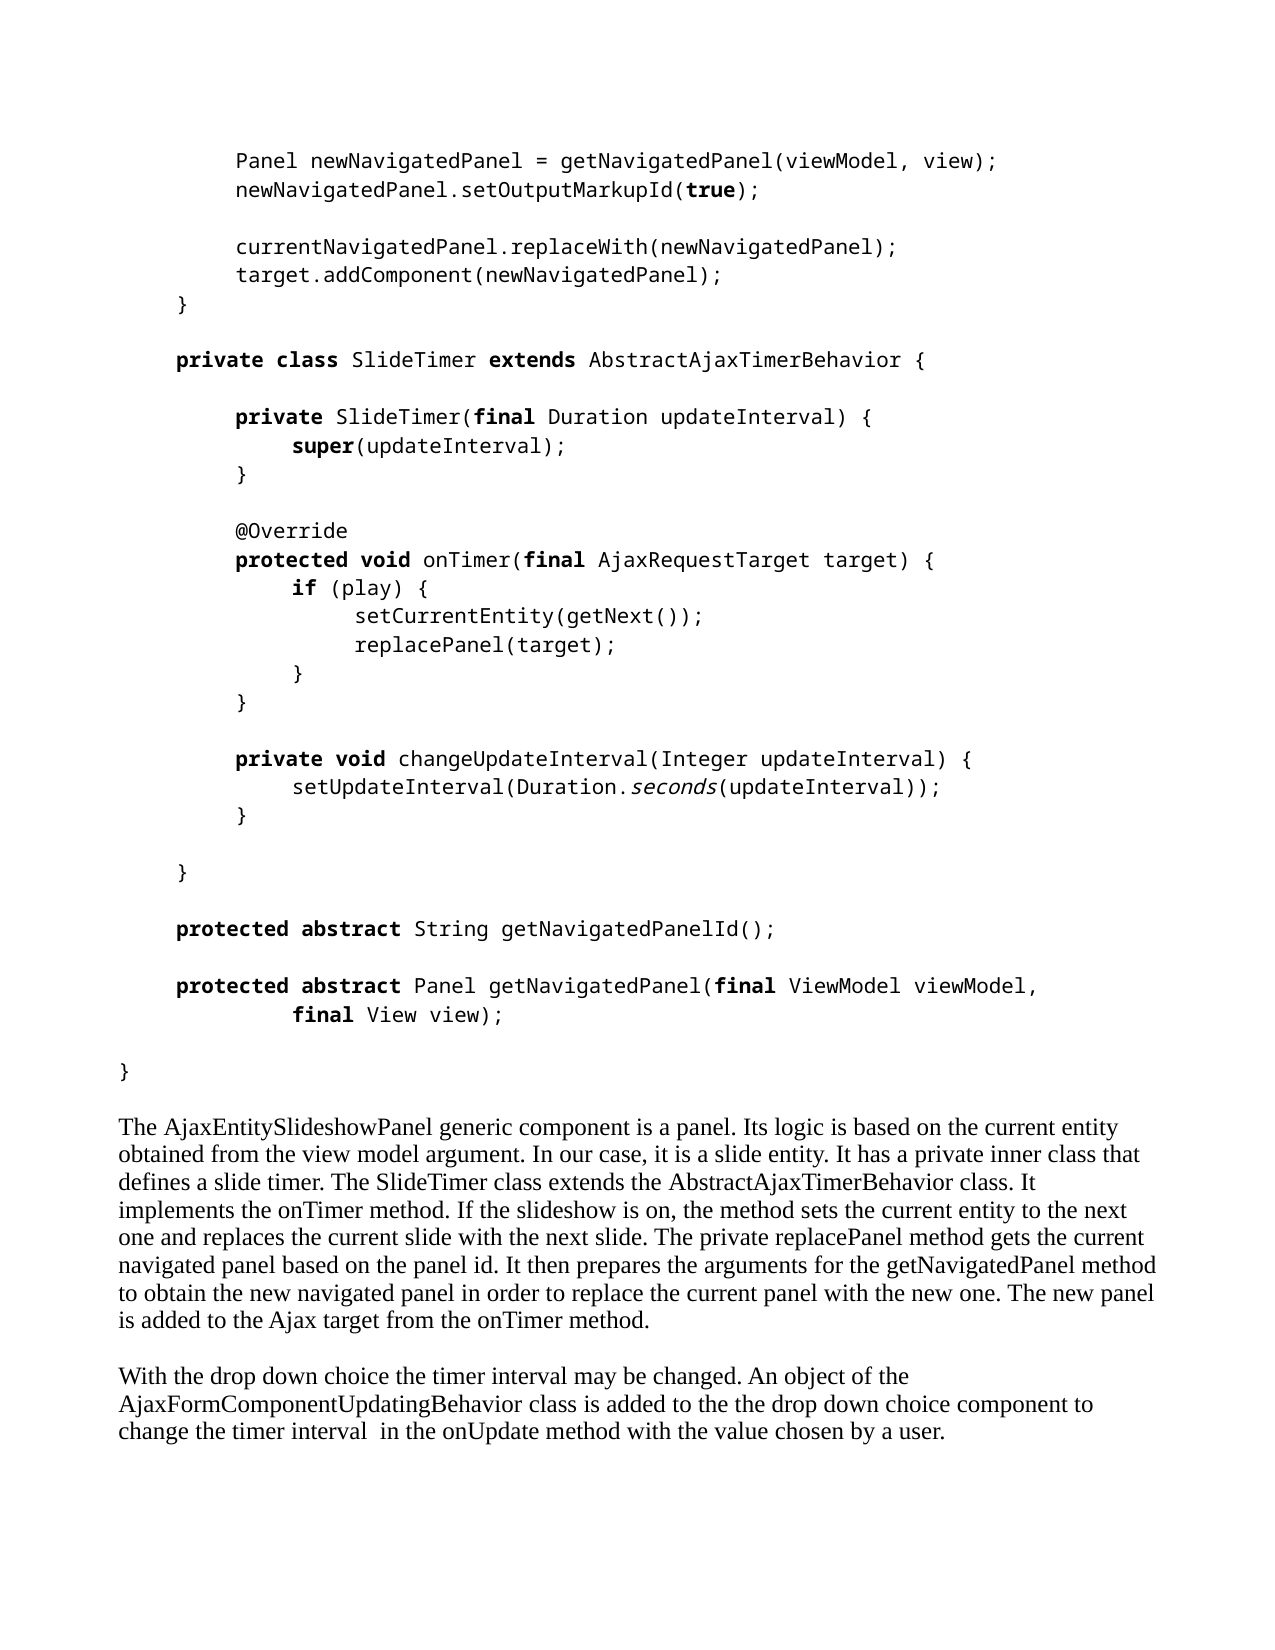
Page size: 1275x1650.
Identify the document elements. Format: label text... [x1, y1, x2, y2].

text private class SlideTimer extends AbstractAjaxTimerBehavior { [118, 346, 1157, 374]
text } [118, 801, 1157, 829]
text target.addComponent(newNavigatedPanel); [118, 260, 1157, 289]
text super(updateInterval); [118, 431, 1157, 459]
text setCurrentEntity(getNext()); [118, 602, 1157, 630]
text replacePanel(target); [118, 630, 1157, 658]
text @Override [118, 516, 1157, 545]
text protected abstract Panel getNavigatedPanel(final ViewModel viewModel, [118, 971, 1157, 1000]
text The AjaxEntitySlideshowPanel generic component is a panel. Its logic is based on the current entity obtained from the view model argument. In our case, it is a slide entity. It has a private inner class that defines a slide timer. The SlideTimer class extends the AbstractAjaxTimerBehavior class. It implements the onTimer method. If the slideshow is on, the method sets the current entity to the next one and replaces the current slide with the next slide. The private replacePanel method gets the current navigated panel based on the panel id. It then prepares the arguments for the getNavigatedPanel method to obtain the new navigated panel in order to replace the current panel with the new one. The new panel is added to the Ajax target from the onTimer method. [118, 1113, 1157, 1334]
text } [118, 687, 1157, 715]
text protected abstract String getNavigatedPanelId(); [118, 914, 1157, 943]
text protected void onTimer(final AjaxRequestTarget target) { [118, 545, 1157, 573]
text final View view); [118, 1000, 1157, 1028]
text } [118, 1057, 1157, 1085]
text } [118, 658, 1157, 687]
text setUpdateInterval(Duration.seconds(updateInterval)); [118, 772, 1157, 801]
text } [118, 289, 1157, 317]
text newNavigatedPanel.setOutputMarkupId(true); [118, 175, 1157, 203]
text With the drop down choice the timer interval may be changed. An object of the AjaxFormComponentUpdatingBehavior class is added to the the drop down choice component to change the timer interval in the onUpdate method with the value chosen by a user. [118, 1362, 1157, 1445]
text } [118, 857, 1157, 886]
text } [118, 459, 1157, 488]
text Panel newNavigatedPanel = getNavigatedPanel(viewModel, view); [118, 147, 1157, 175]
text if (play) { [118, 573, 1157, 602]
text currentNavigatedPanel.replaceWith(newNavigatedPanel); [118, 232, 1157, 260]
text private void changeUpdateInterval(Integer updateInterval) { [118, 744, 1157, 772]
text private SlideTimer(final Duration updateInterval) { [118, 402, 1157, 431]
